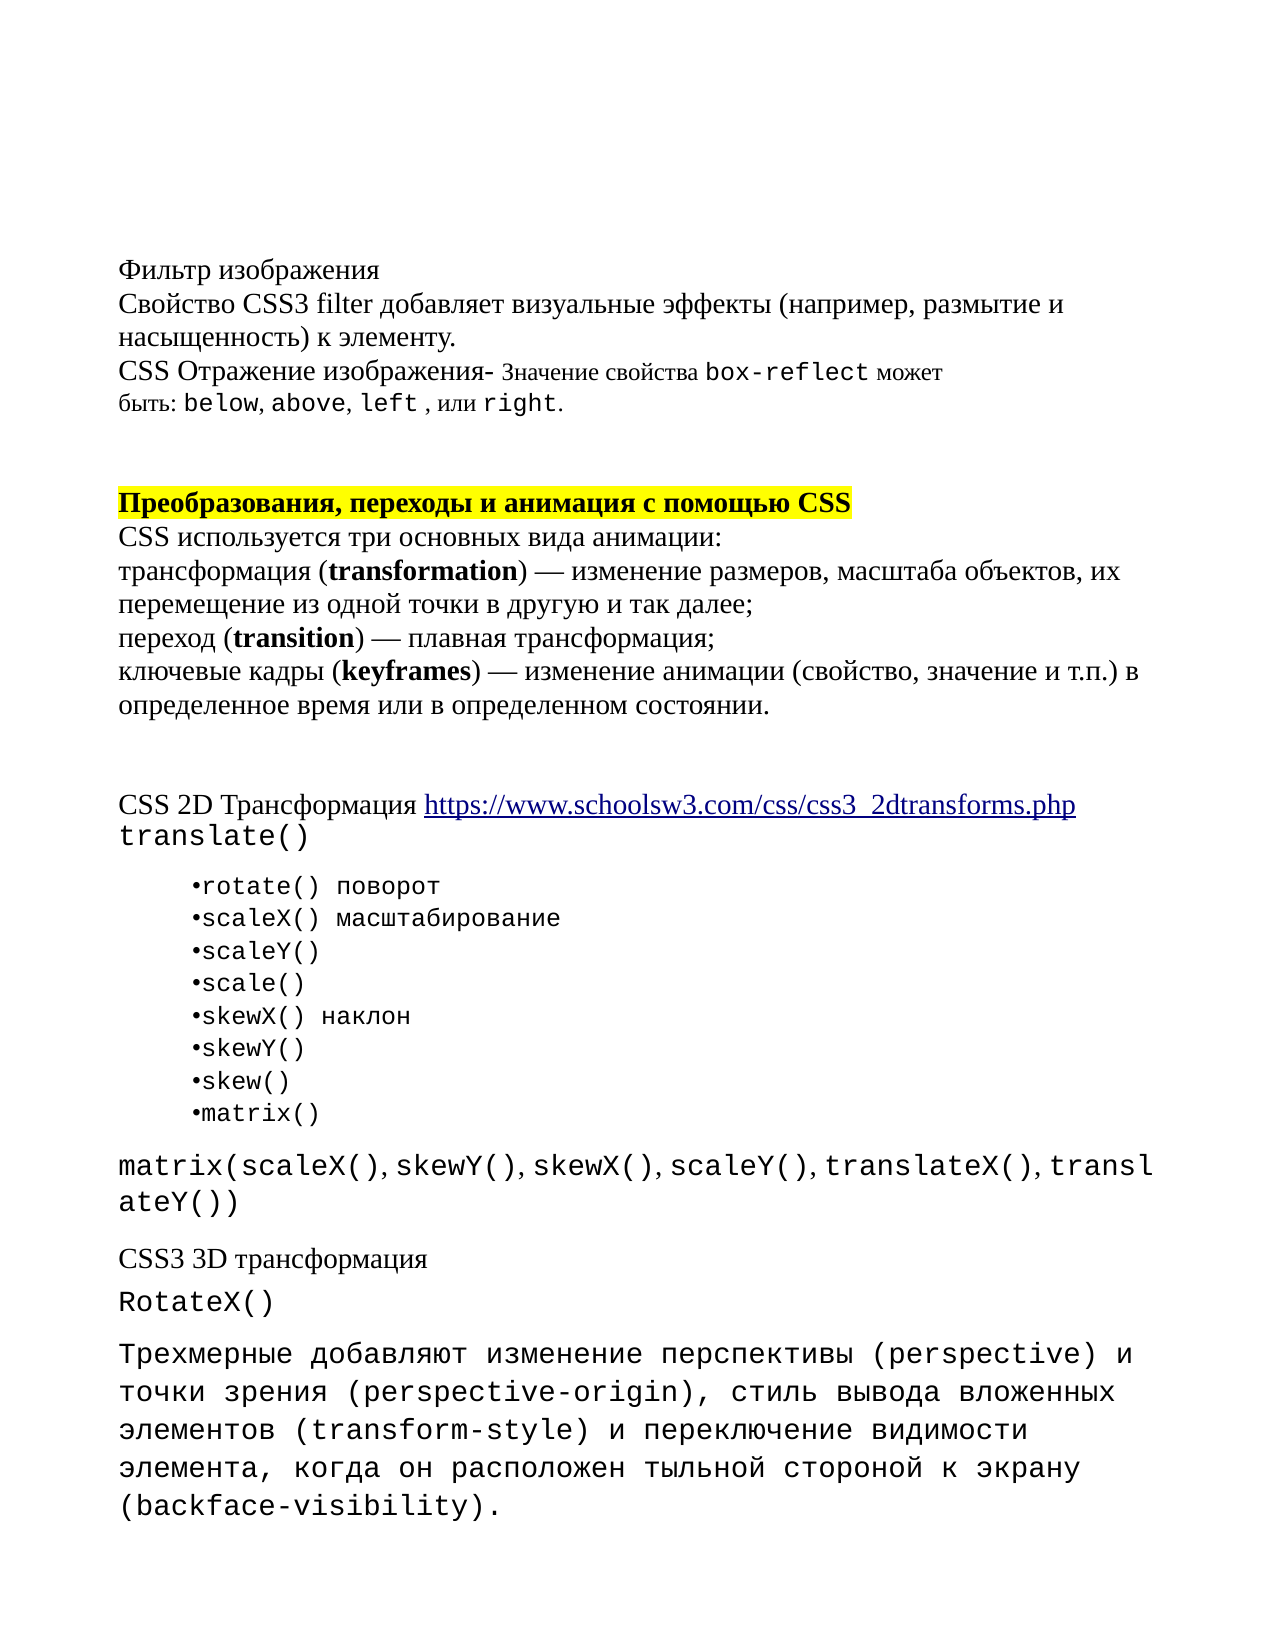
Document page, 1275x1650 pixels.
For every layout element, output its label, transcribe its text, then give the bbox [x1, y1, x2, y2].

subtitle CSS3 3D трансформация [118, 1241, 1157, 1274]
text CSS используется три основных вида анимации: [118, 519, 1157, 553]
text трансформация (transformation) — изменение размеров, масштаба объектов, их перемещение из одной точки в другую и так далее; [118, 553, 1157, 620]
text ключевые кадры (keyframes) — изменение анимации (свойство, значение и т.п.) в определенное время или в определенном состоянии. [118, 653, 1157, 720]
text matrix(scaleX(), skewY(), skewX(), scaleY(), translateX(), translateY()) [118, 1148, 1157, 1220]
text переход (transition) — плавная трансформация; [118, 620, 1157, 653]
list rotate() поворот [118, 873, 1157, 902]
text Трехмерные добавляют изменение перспективы (perspective) и точки зрения (perspective-origin), стиль вывода вложенных элементов (transform-style) и переключение видимости элемента, когда он расположен тыльной стороной к экрану (backface-visibility). [118, 1339, 1157, 1524]
text Свойство CSS3 filter добавляет визуальные эффекты (например, размытие и насыщенность) к элементу. [118, 286, 1157, 353]
list scaleX() масштабирование [118, 906, 1157, 934]
list matrix() [118, 1101, 1157, 1129]
list scaleY() [118, 938, 1157, 967]
text translate() [118, 821, 1157, 854]
list skew() [118, 1068, 1157, 1097]
list scale() [118, 971, 1157, 999]
text RotateX() [118, 1287, 1157, 1320]
text Фильтр изображения [118, 252, 1157, 286]
text CSS 2D Трансформация https://www.schoolsw3.com/css/css3_2dtransforms.php [118, 787, 1157, 821]
list skewX() наклон [118, 1003, 1157, 1032]
text Преобразования, переходы и анимация с помощью CSS [118, 452, 1157, 519]
text CSS Отражение изображения- Значение свойства box-reflect может быть: below, above, left , или right. [118, 353, 1157, 418]
list skewY() [118, 1036, 1157, 1064]
